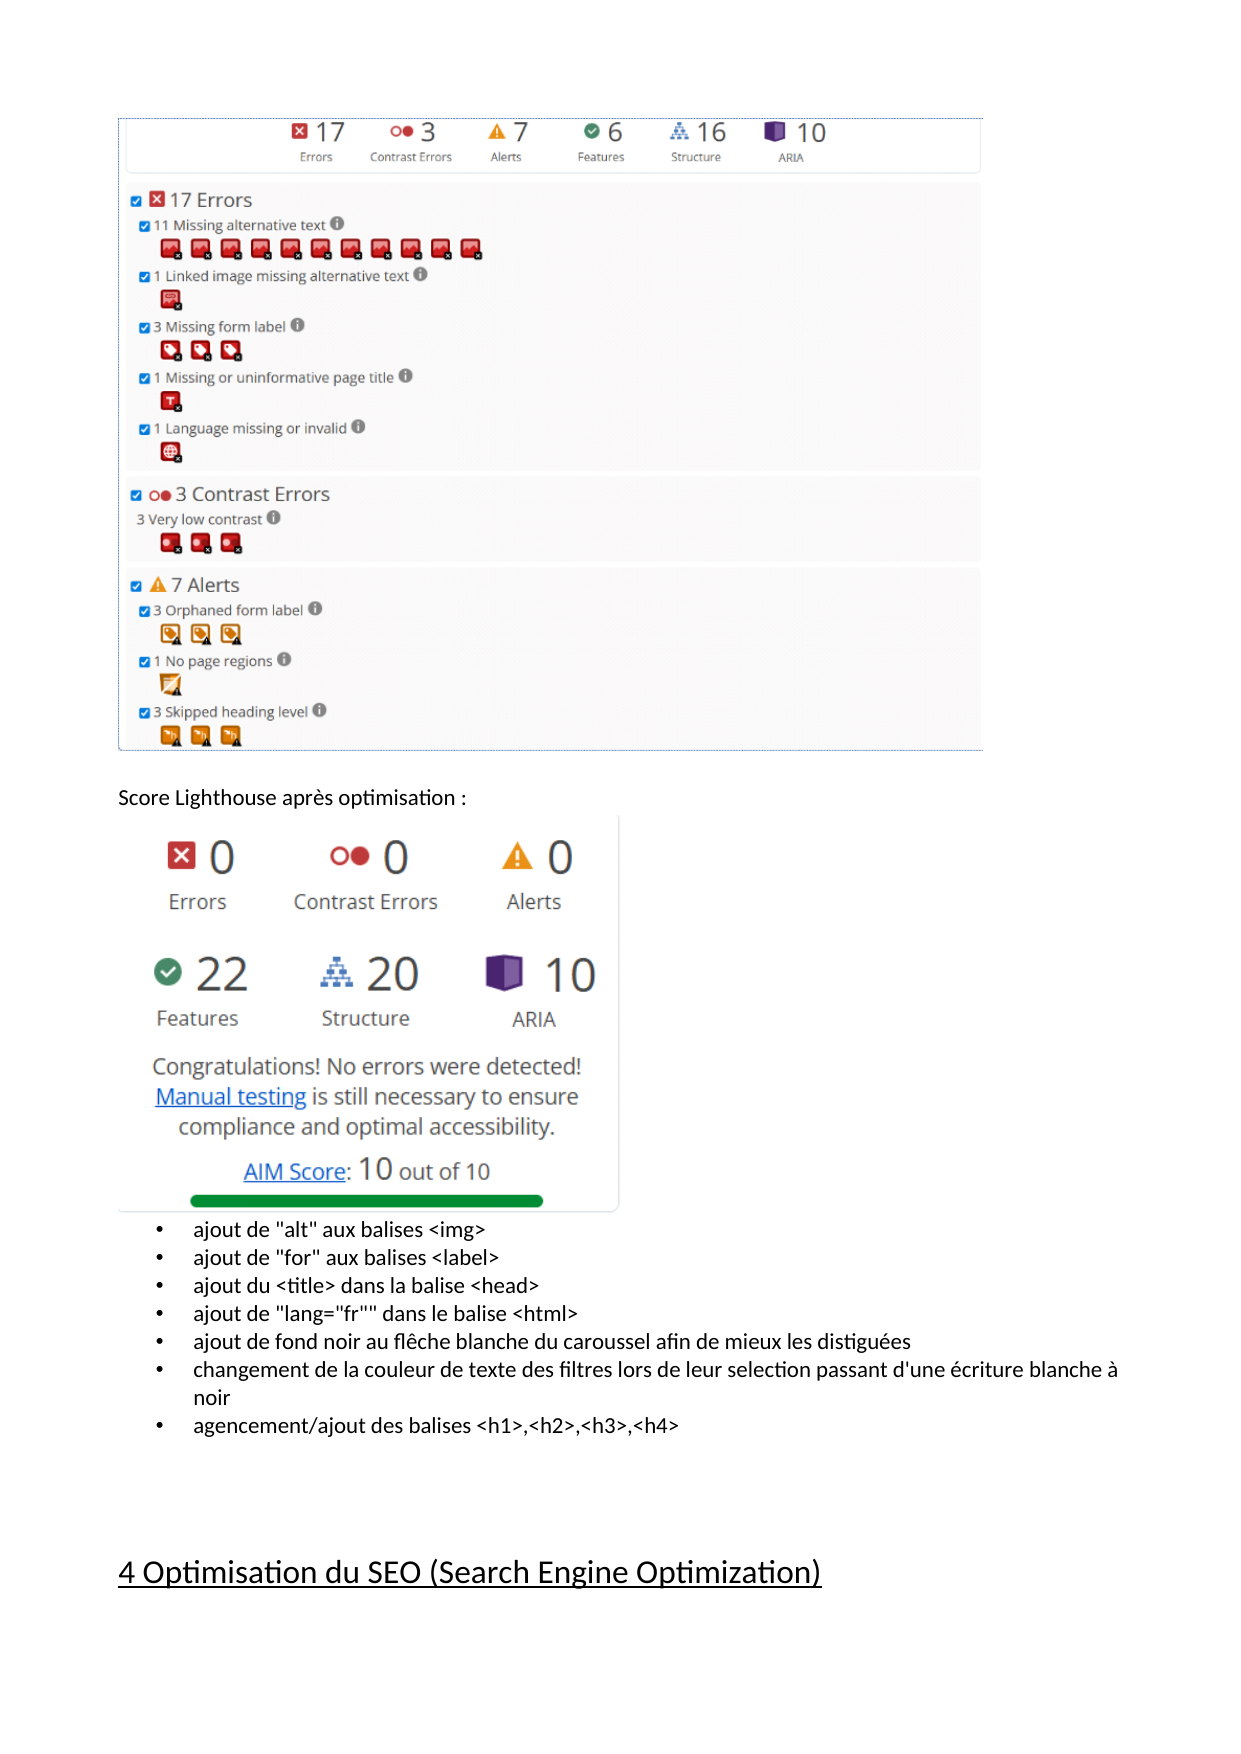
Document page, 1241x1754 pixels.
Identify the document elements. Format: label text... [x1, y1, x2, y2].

list ajout de fond noir au flêche blanche du caroussel afin de mieux les distiguées [156, 1327, 1122, 1355]
list agencement/ajout des balises <h1>,<h2>,<h3>,<h4> [156, 1411, 1122, 1439]
list ajout de "for" aux balises <label> [156, 1243, 1122, 1271]
list ajout de "alt" aux balises <img> [156, 1215, 1122, 1243]
text 4 Optimisation du SEO (Search Engine Optimization) [118, 1551, 1122, 1592]
list ajout de "lang="fr"" dans le balise <html> [156, 1299, 1122, 1327]
list ajout du <title> dans la balise <head> [156, 1271, 1122, 1299]
text Score Lighthouse après optimisation : [118, 783, 1122, 811]
list changement de la couleur de texte des filtres lors de leur selection passant d'une écriture blanche à noir [156, 1355, 1122, 1411]
